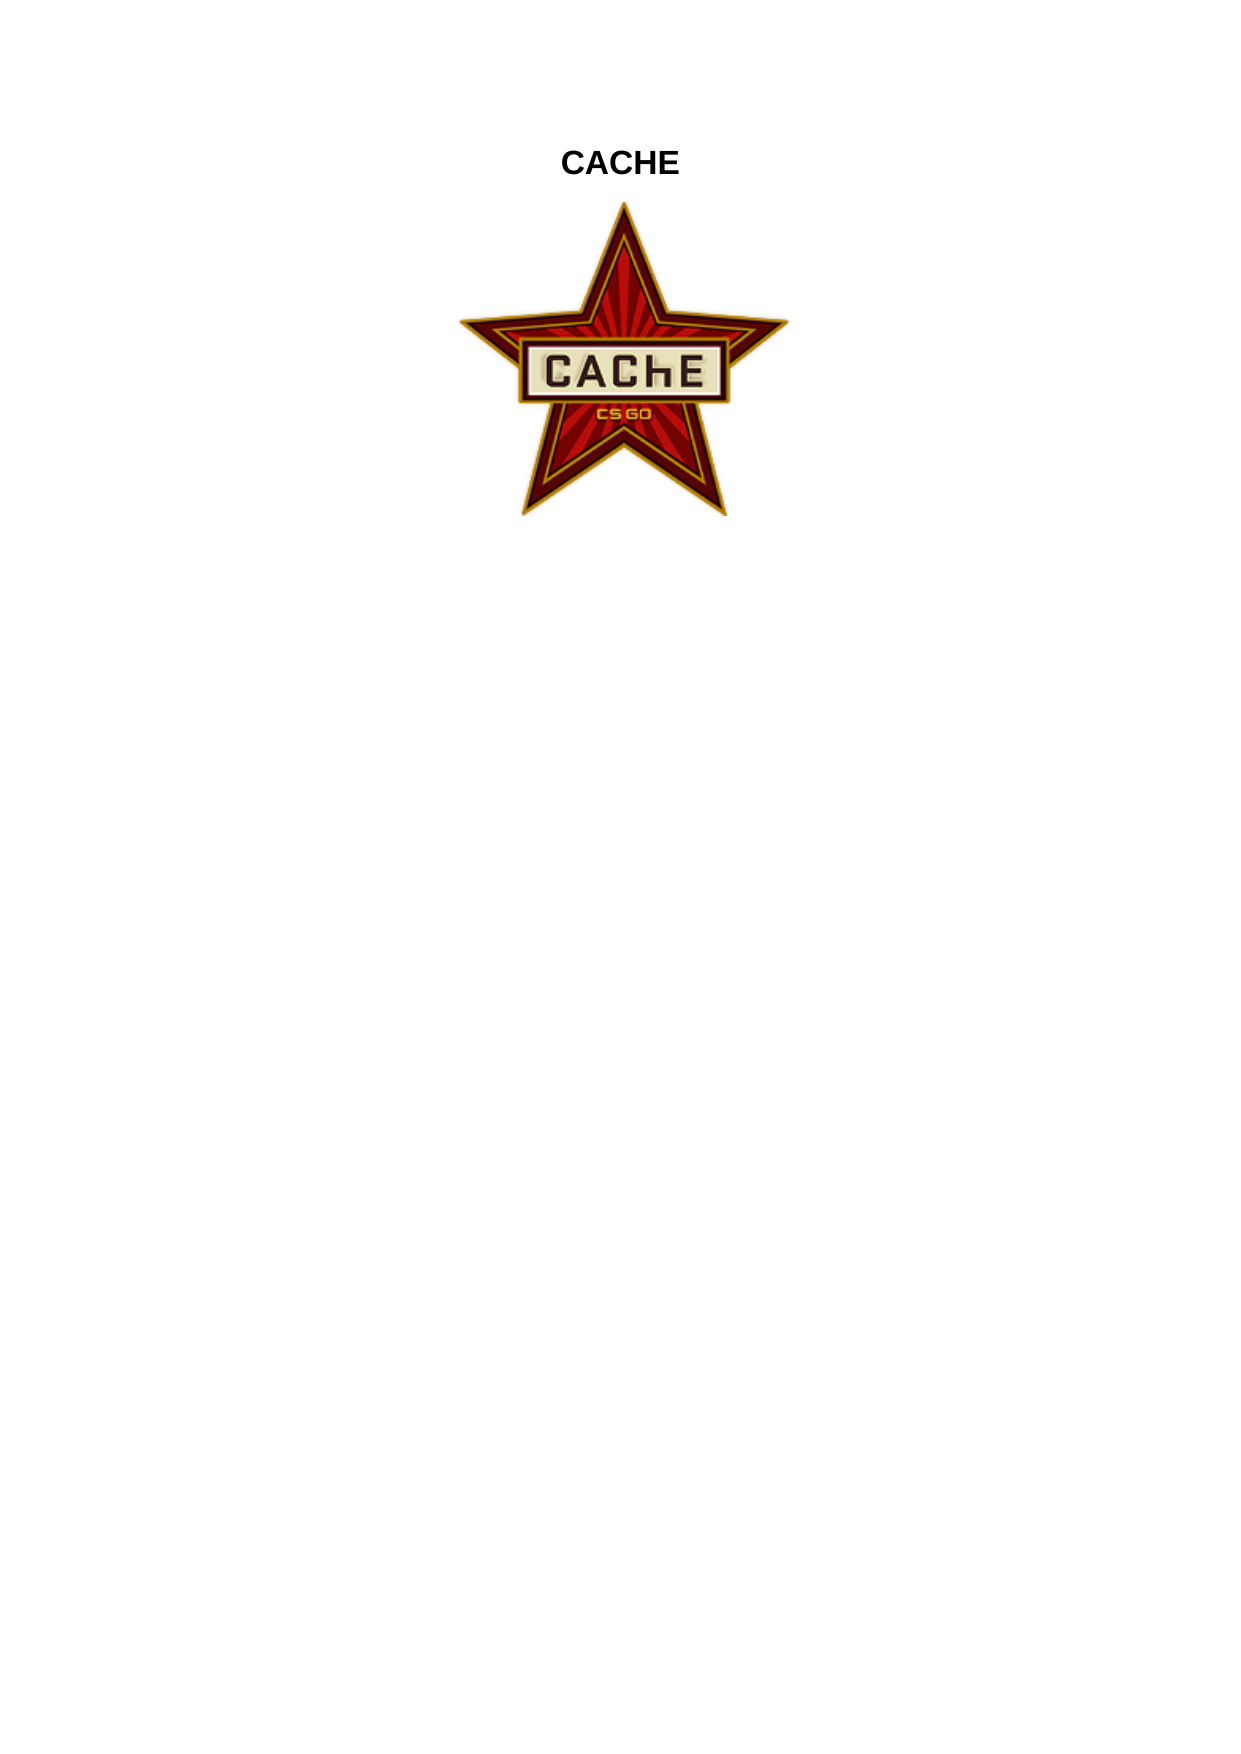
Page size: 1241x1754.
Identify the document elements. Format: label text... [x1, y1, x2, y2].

subtitle CACHE [118, 143, 1122, 182]
picture [422, 202, 827, 516]
